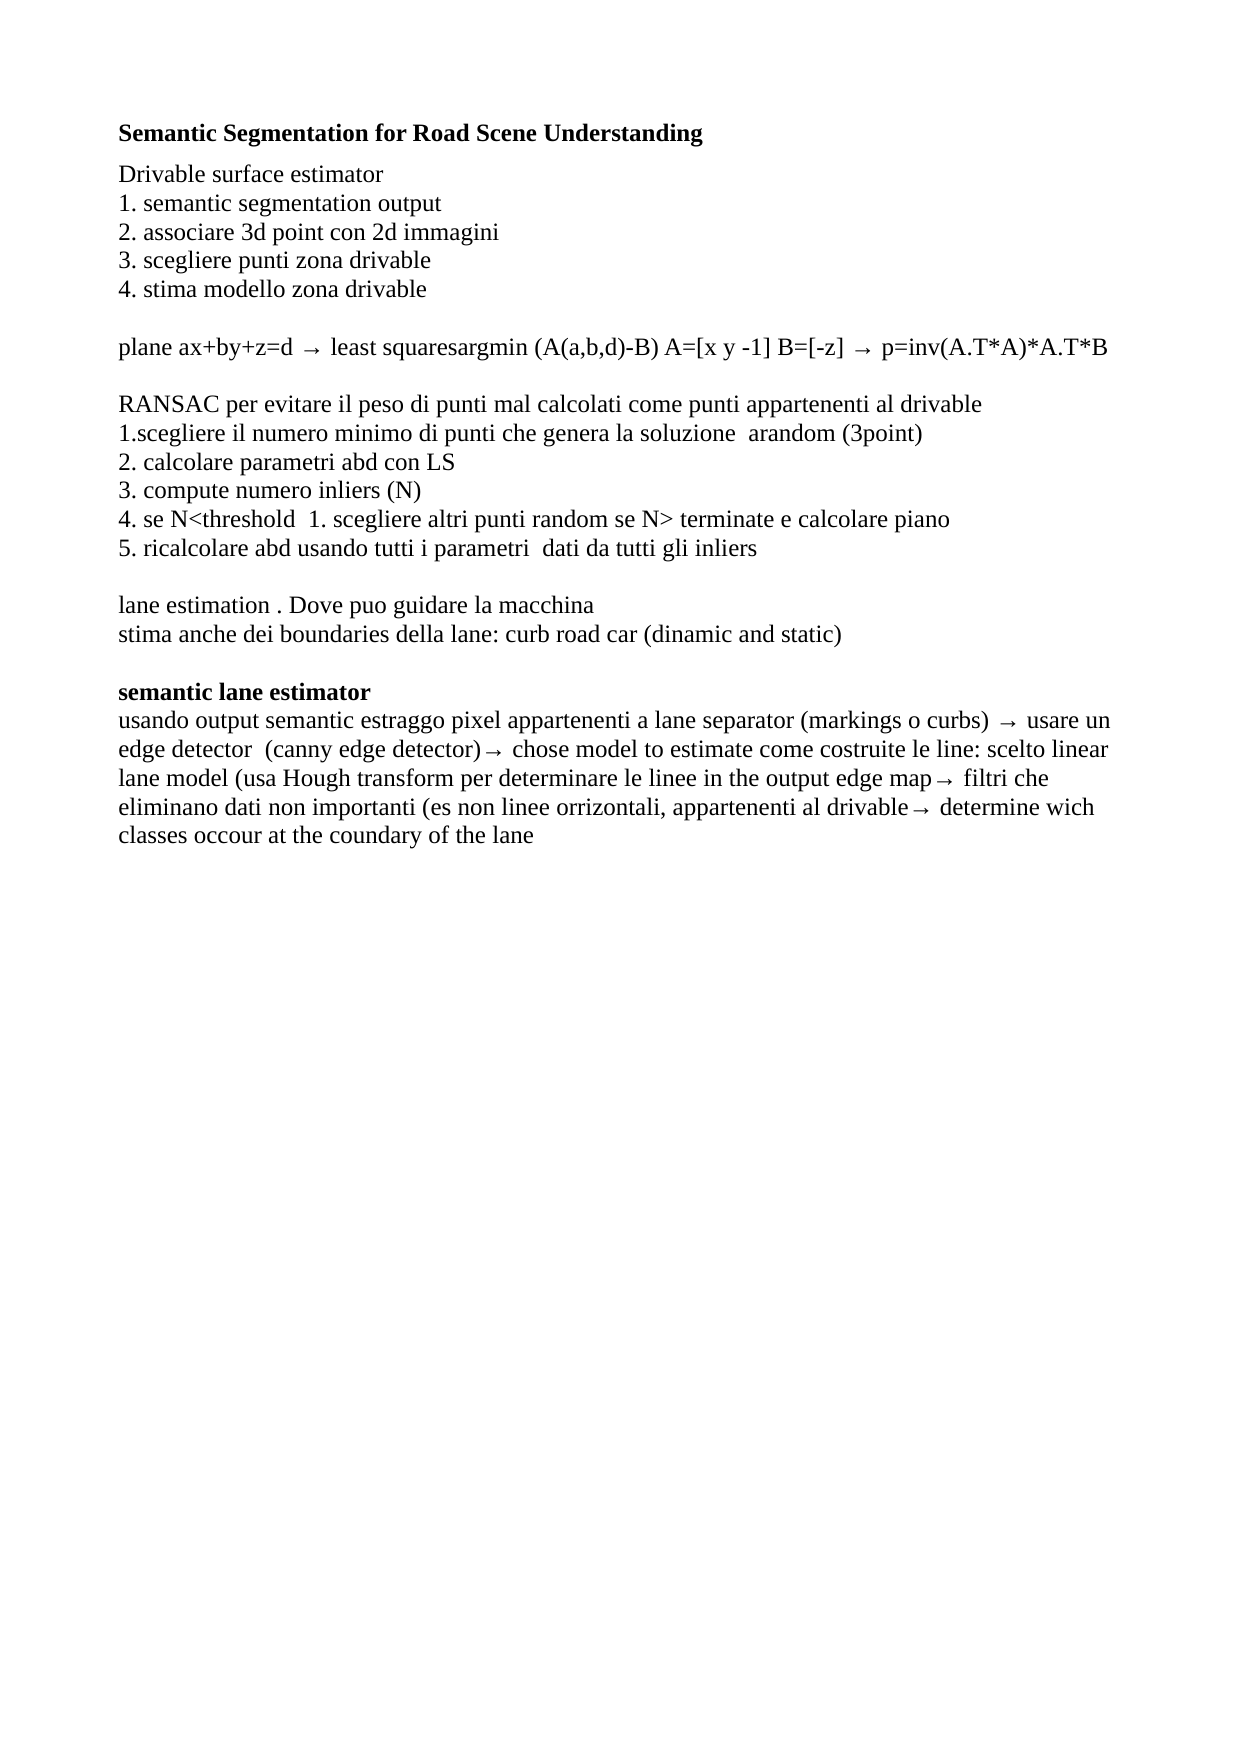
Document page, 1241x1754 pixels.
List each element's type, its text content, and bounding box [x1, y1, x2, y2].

text usando output semantic estraggo pixel appartenenti a lane separator (markings o curbs) → usare un edge detector (canny edge detector)→ chose model to estimate come costruite le line: scelto linear lane model (usa Hough transform per determinare le linee in the output edge map→ filtri che eliminano dati non importanti (es non linee orrizontali, appartenenti al drivable→ determine wich classes occour at the coundary of the lane [118, 706, 1122, 849]
text RANSAC per evitare il peso di punti mal calcolati come punti appartenenti al drivable [118, 389, 1122, 418]
text Drivable surface estimator [118, 159, 1122, 188]
text 4. stima modello zona drivable [118, 274, 1122, 303]
text stima anche dei boundaries della lane: curb road car (dinamic and static) [118, 619, 1122, 648]
text 4. se N<threshold 1. scegliere altri punti random se N> terminate e calcolare piano [118, 504, 1122, 533]
text 3. scegliere punti zona drivable [118, 246, 1122, 274]
text 2. associare 3d point con 2d immagini [118, 217, 1122, 246]
text lane estimation . Dove puo guidare la macchina [118, 591, 1122, 619]
text plane ax+by+z=d → least squaresargmin (A(a,b,d)-B) A=[x y -1] B=[-z] → p=inv(A.T*A)*A.T*B [118, 332, 1122, 361]
text 1.scegliere il numero minimo di punti che genera la soluzione arandom (3point) [118, 418, 1122, 447]
text 2. calcolare parametri abd con LS [118, 447, 1122, 476]
text 1. semantic segmentation output [118, 188, 1122, 217]
subtitle Semantic Segmentation for Road Scene Understanding [118, 118, 1122, 147]
text 5. ricalcolare abd usando tutti i parametri dati da tutti gli inliers [118, 533, 1122, 562]
text semantic lane estimator [118, 677, 1122, 706]
text 3. compute numero inliers (N) [118, 476, 1122, 504]
